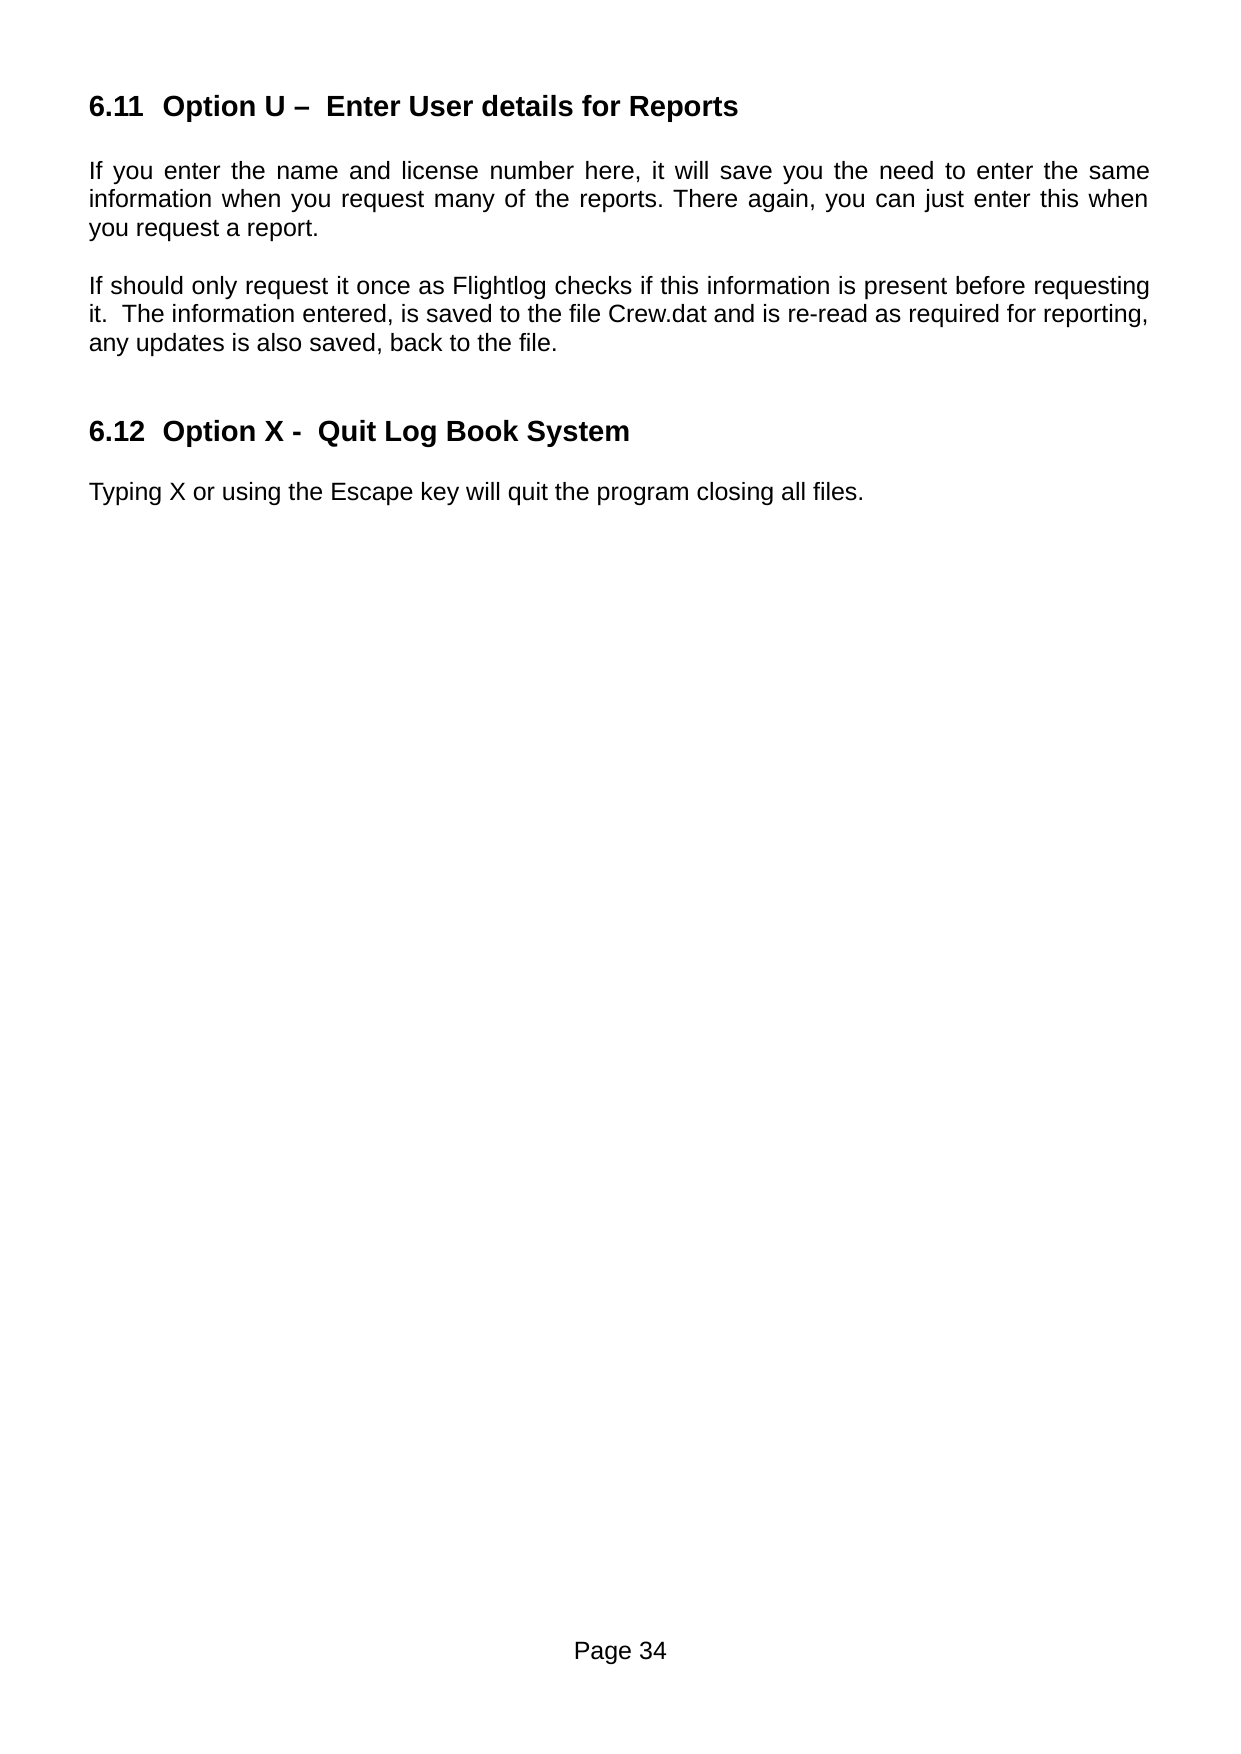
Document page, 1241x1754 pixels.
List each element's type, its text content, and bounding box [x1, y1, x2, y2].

text If you enter the name and license number here, it will save you the need to enter the same information when you request many of the reports. There again, you can just enter this when you request a report. [88, 156, 1152, 242]
text Typing X or using the Escape key will quit the program closing all files. [88, 477, 1152, 505]
subtitle Option U – Enter User details for Reports [88, 88, 1152, 122]
text If should only request it once as Flightlog checks if this information is present before requesting it. The information entered, is saved to the file Crew.dat and is re-read as required for reporting, any updates is also saved, back to the file. [88, 271, 1152, 357]
subtitle Option X - Quit Log Book System [88, 414, 1152, 448]
